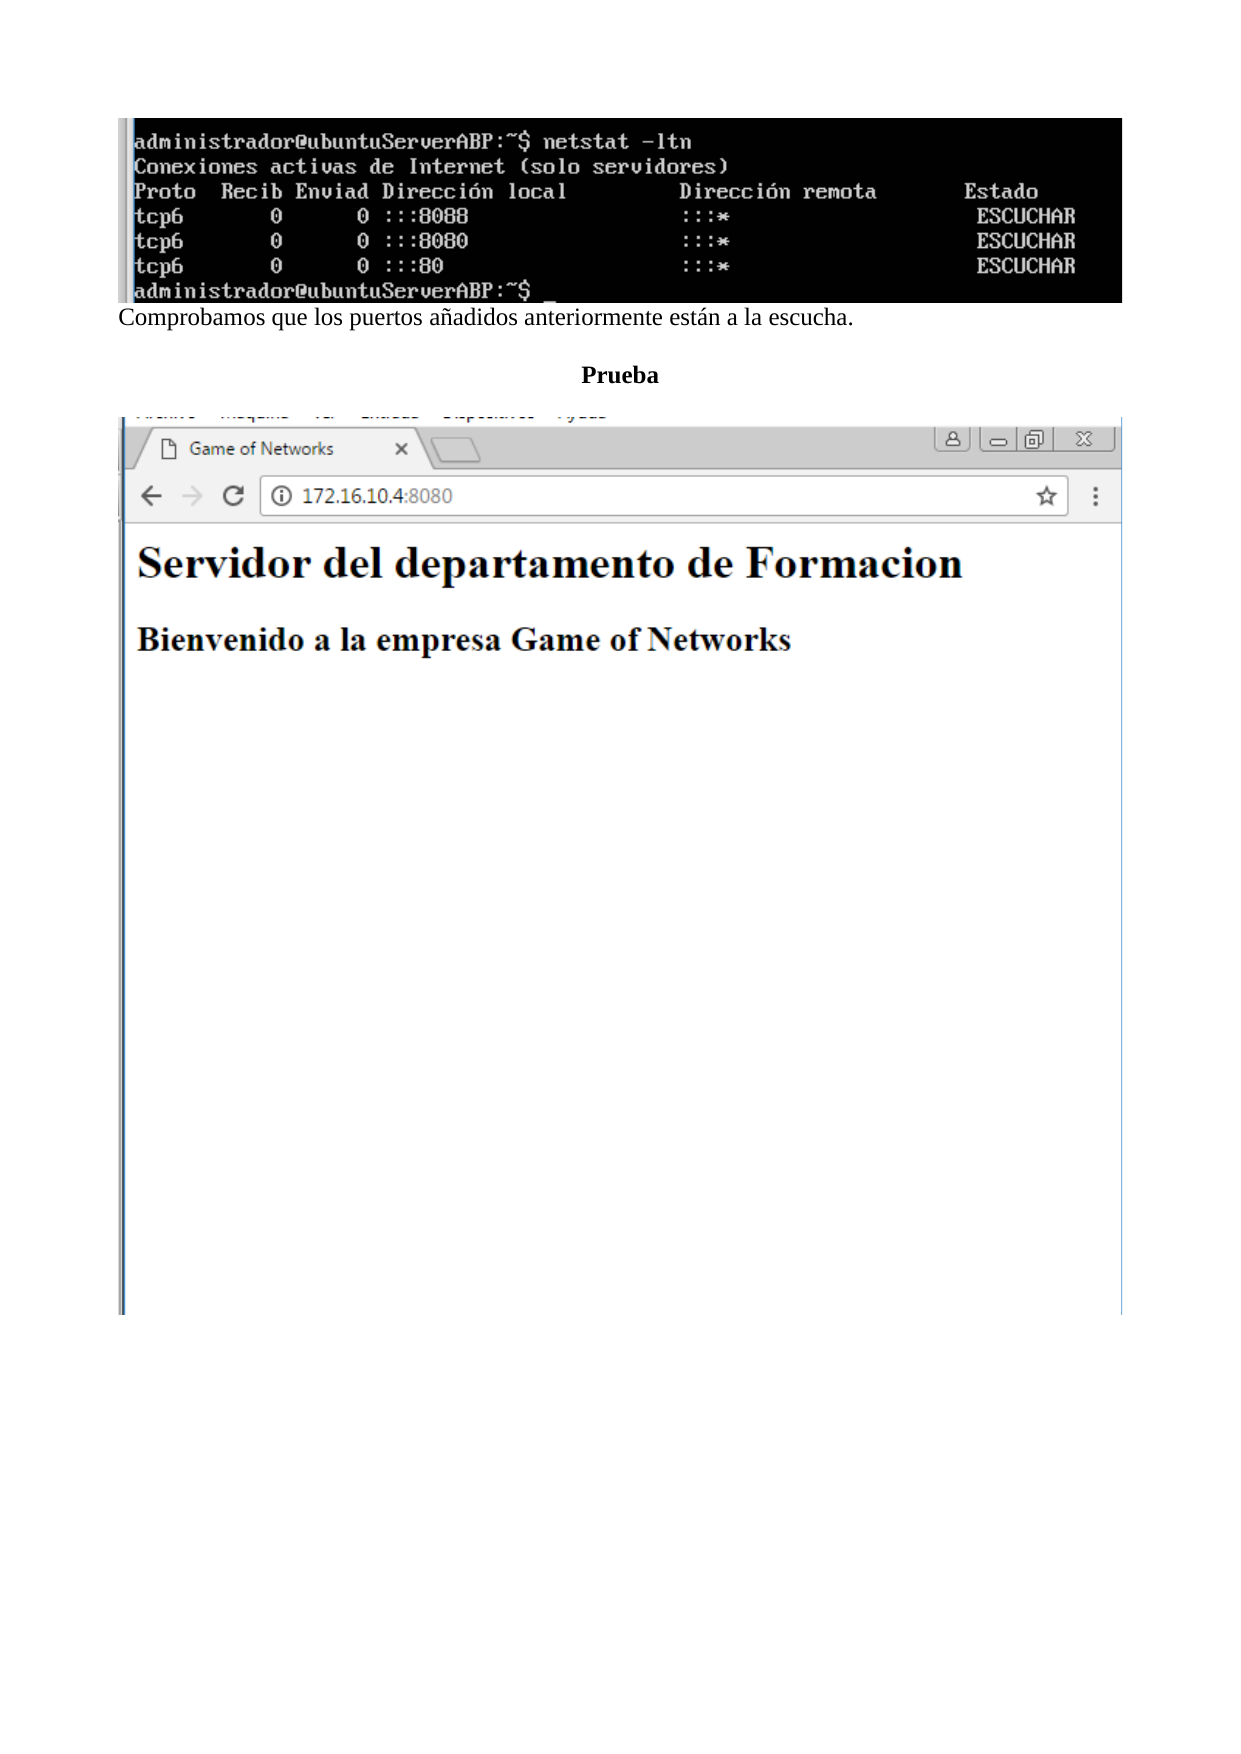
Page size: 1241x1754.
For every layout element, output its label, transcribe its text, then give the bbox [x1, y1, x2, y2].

text Prueba [118, 360, 1122, 388]
text Comprobamos que los puertos añadidos anteriormente están a la escucha. [118, 303, 1122, 331]
picture [118, 118, 1123, 303]
picture [118, 417, 1123, 1315]
